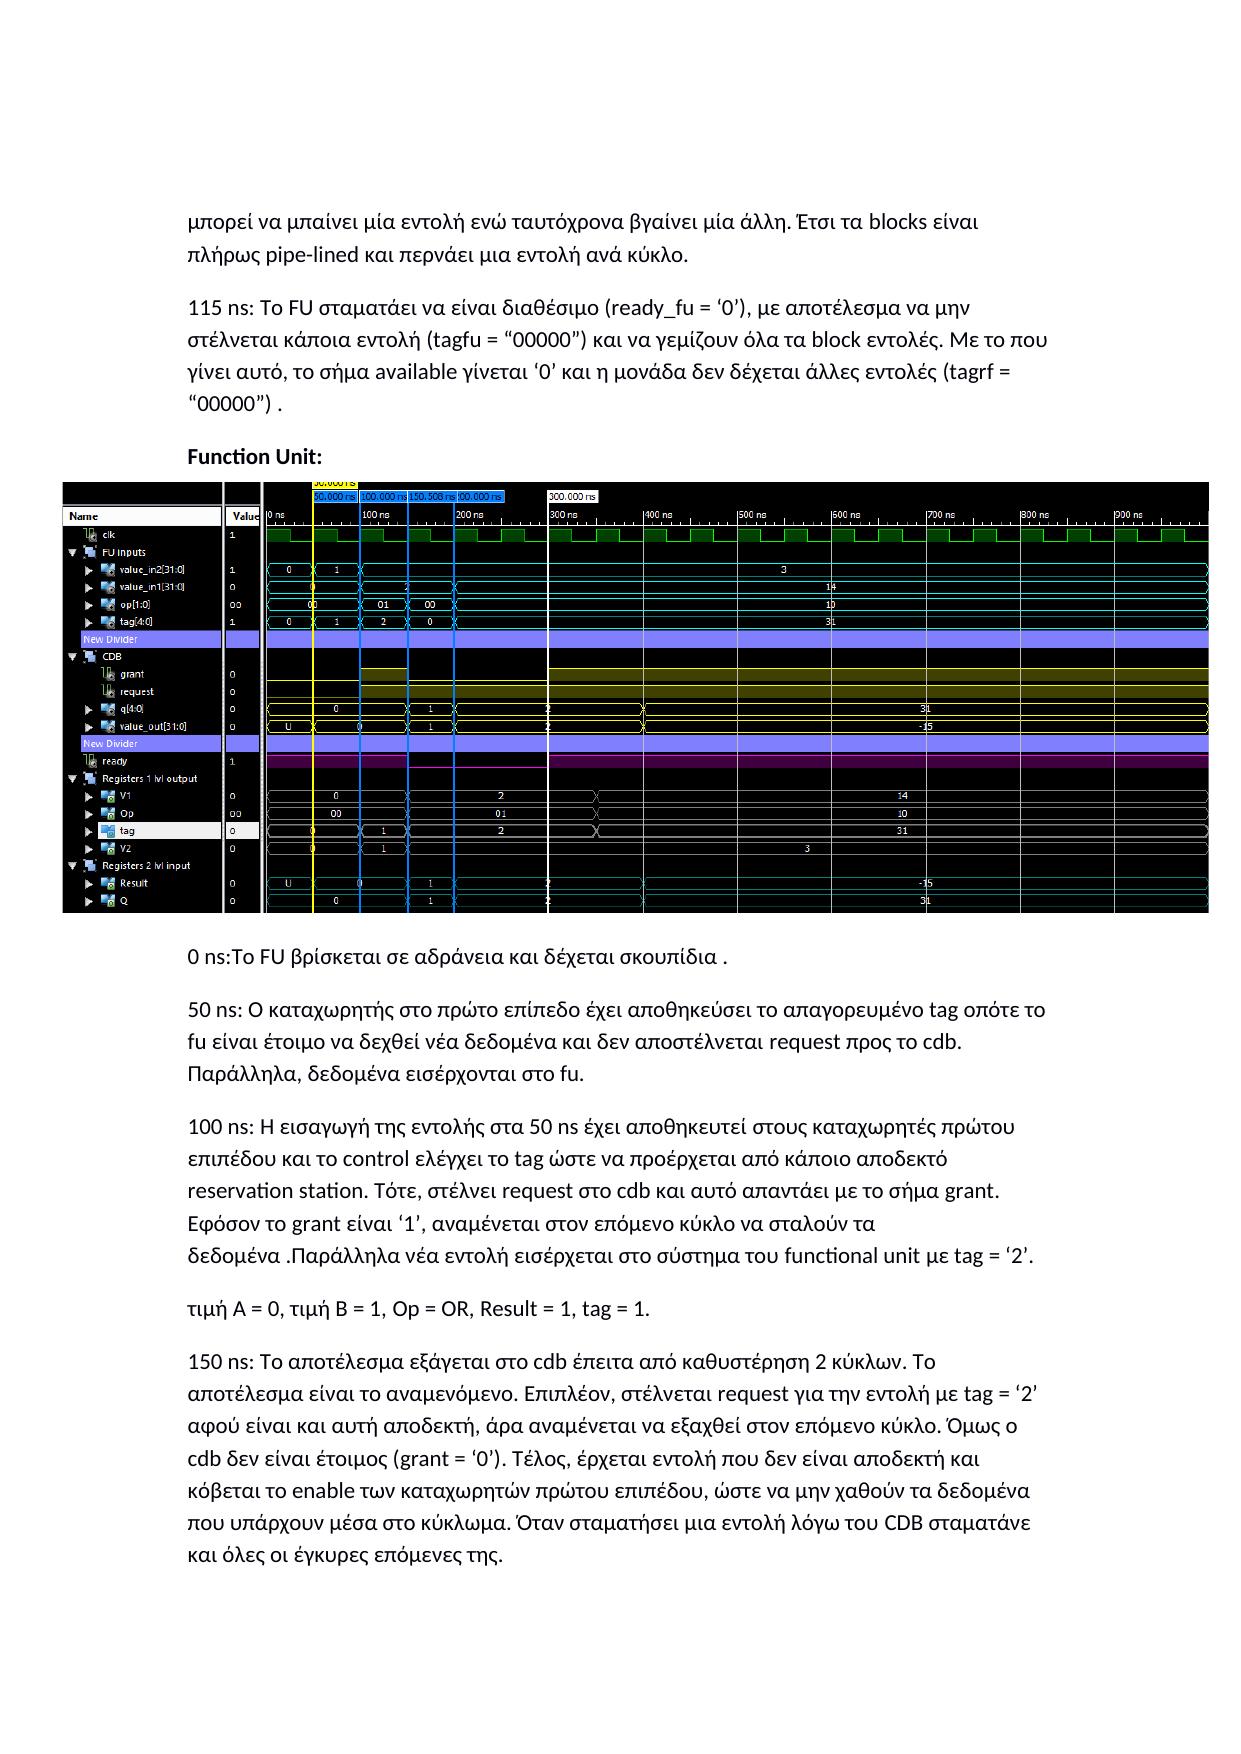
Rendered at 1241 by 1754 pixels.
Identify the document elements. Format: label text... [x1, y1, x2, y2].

text τιμή Α = 0, τιμή Β = 1, Op = OR, Result = 1, tag = 1. [187, 1294, 1053, 1322]
text 150 ns: Το αποτέλεσμα εξάγεται στο cdb έπειτα από καθυστέρηση 2 κύκλων. Το αποτέλεσμα είναι το αναμενόμενο. Επιπλέον, στέλνεται request για την εντολή με tag = ‘2’ αφού είναι και αυτή αποδεκτή, άρα αναμένεται να εξαχθεί στον επόμενο κύκλο. Όμως ο cdb δεν είναι έτοιμος (grant = ‘0’). Τέλος, έρχεται εντολή που δεν είναι αποδεκτή και κόβεται το enable των καταχωρητών πρώτου επιπέδου, ώστε να μην χαθούν τα δεδομένα που υπάρχουν μέσα στο κύκλωμα. Όταν σταματήσει μια εντολή λόγω του CDB σταματάνε και όλες οι έγκυρες επόμενες της. [187, 1347, 1053, 1568]
text 100 ns: H εισαγωγή της εντολής στα 50 ns έχει αποθηκευτεί στους καταχωρητές πρώτου επιπέδου και το control ελέγχει το tag ώστε να προέρχεται από κάποιο αποδεκτό reservation station. Τότε, στέλνει request στο cdb και αυτό απαντάει με το σήμα grant. Εφόσον το grant είναι ‘1’, αναμένεται στον επόμενο κύκλο να σταλούν τα δεδομένα .Παράλληλα νέα εντολή εισέρχεται στο σύστημα του functional unit με tag = ‘2’. [187, 1112, 1053, 1269]
text 0 ns:Το FU βρίσκεται σε αδράνεια και δέχεται σκουπίδια . [187, 913, 1053, 970]
text 50 ns: Ο καταχωρητής στο πρώτο επίπεδο έχει αποθηκεύσει το απαγορευμένο tag οπότε το fu είναι έτοιμο να δεχθεί νέα δεδομένα και δεν αποστέλνεται request προς το cdb. Παράλληλα, δεδομένα εισέρχονται στο fu. [187, 995, 1053, 1087]
text 115 ns: Το FU σταματάει να είναι διαθέσιμο (ready_fu = ‘0’), με αποτέλεσμα να μην στέλνεται κάποια εντολή (tagfu = “00000”) και να γεμίζουν όλα τα block εντολές. Με το που γίνει αυτό, το σήμα available γίνεται ‘0’ και η μονάδα δεν δέχεται άλλες εντολές (tagrf = “00000”) . [187, 293, 1053, 417]
text μπορεί να μπαίνει μία εντολή ενώ ταυτόχρονα βγαίνει μία άλλη. Έτσι τα blocks είναι πλήρως pipe-lined και περνάει μια εντολή ανά κύκλο. [187, 207, 1053, 268]
text Function Unit: [187, 442, 1053, 470]
picture [62, 482, 1209, 913]
